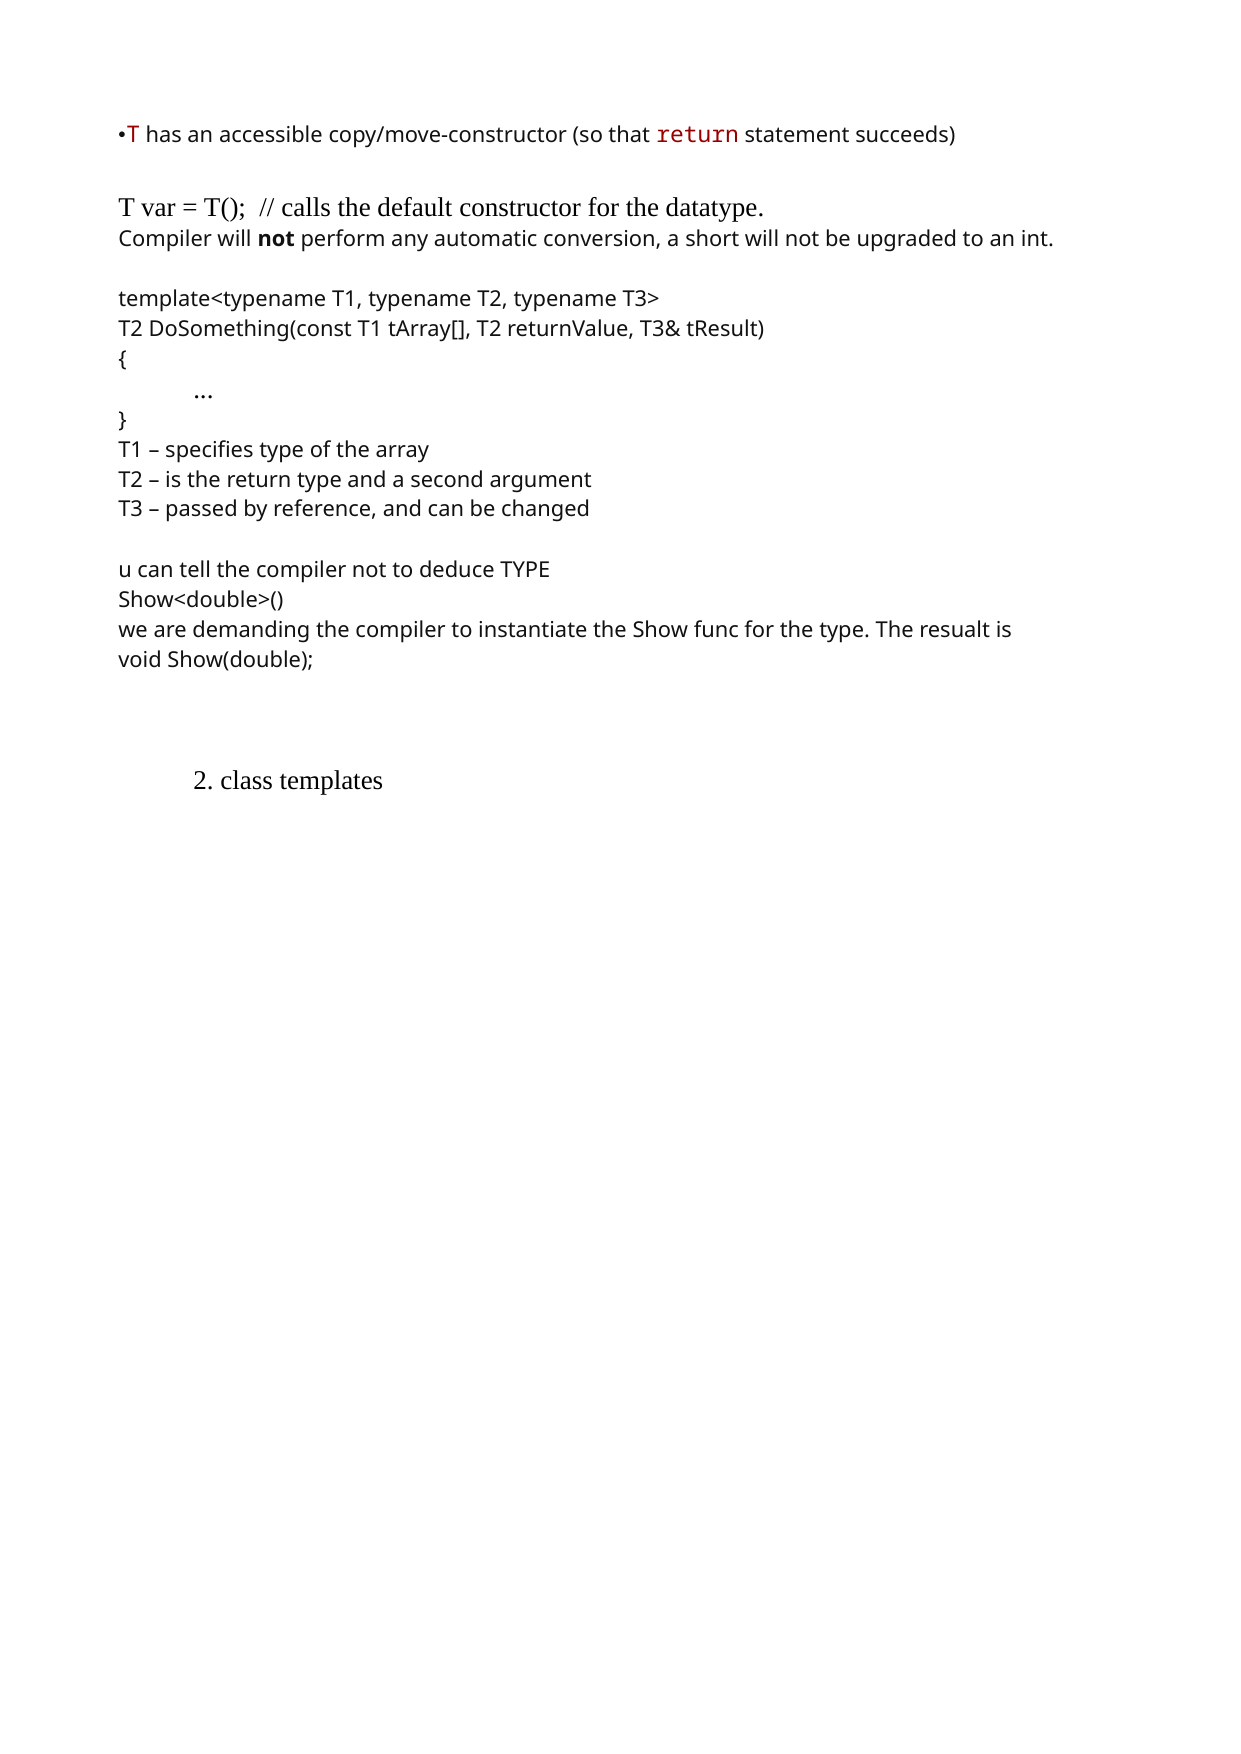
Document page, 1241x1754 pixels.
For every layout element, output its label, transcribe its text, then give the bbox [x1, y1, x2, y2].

text template<typename T1, typename T2, typename T3> [118, 283, 1122, 313]
text { [118, 343, 1122, 373]
text T1 – specifies type of the array [118, 434, 1122, 463]
text T3 – passed by reference, and can be changed [118, 493, 1122, 523]
text Compiler will not perform any automatic conversion, a short will not be upgraded to an int. [118, 222, 1122, 252]
text we are demanding the compiler to instantiate the Show func for the type. The resualt is [118, 614, 1122, 644]
text T var = T(); // calls the default constructor for the datatype. [118, 191, 1122, 222]
text Show<double>() [118, 584, 1122, 614]
text } [118, 404, 1122, 434]
text T2 – is the return type and a second argument [118, 463, 1122, 493]
text void Show(double); [118, 644, 1122, 673]
text ... [118, 373, 1122, 404]
text u can tell the compiler not to deduce TYPE [118, 554, 1122, 584]
list 2. class templates [156, 764, 1122, 795]
list T has an accessible copy/move-constructor (so that return statement succeeds) [118, 118, 1122, 149]
text T2 DoSomething(const T1 tArray[], T2 returnValue, T3& tResult) [118, 313, 1122, 343]
